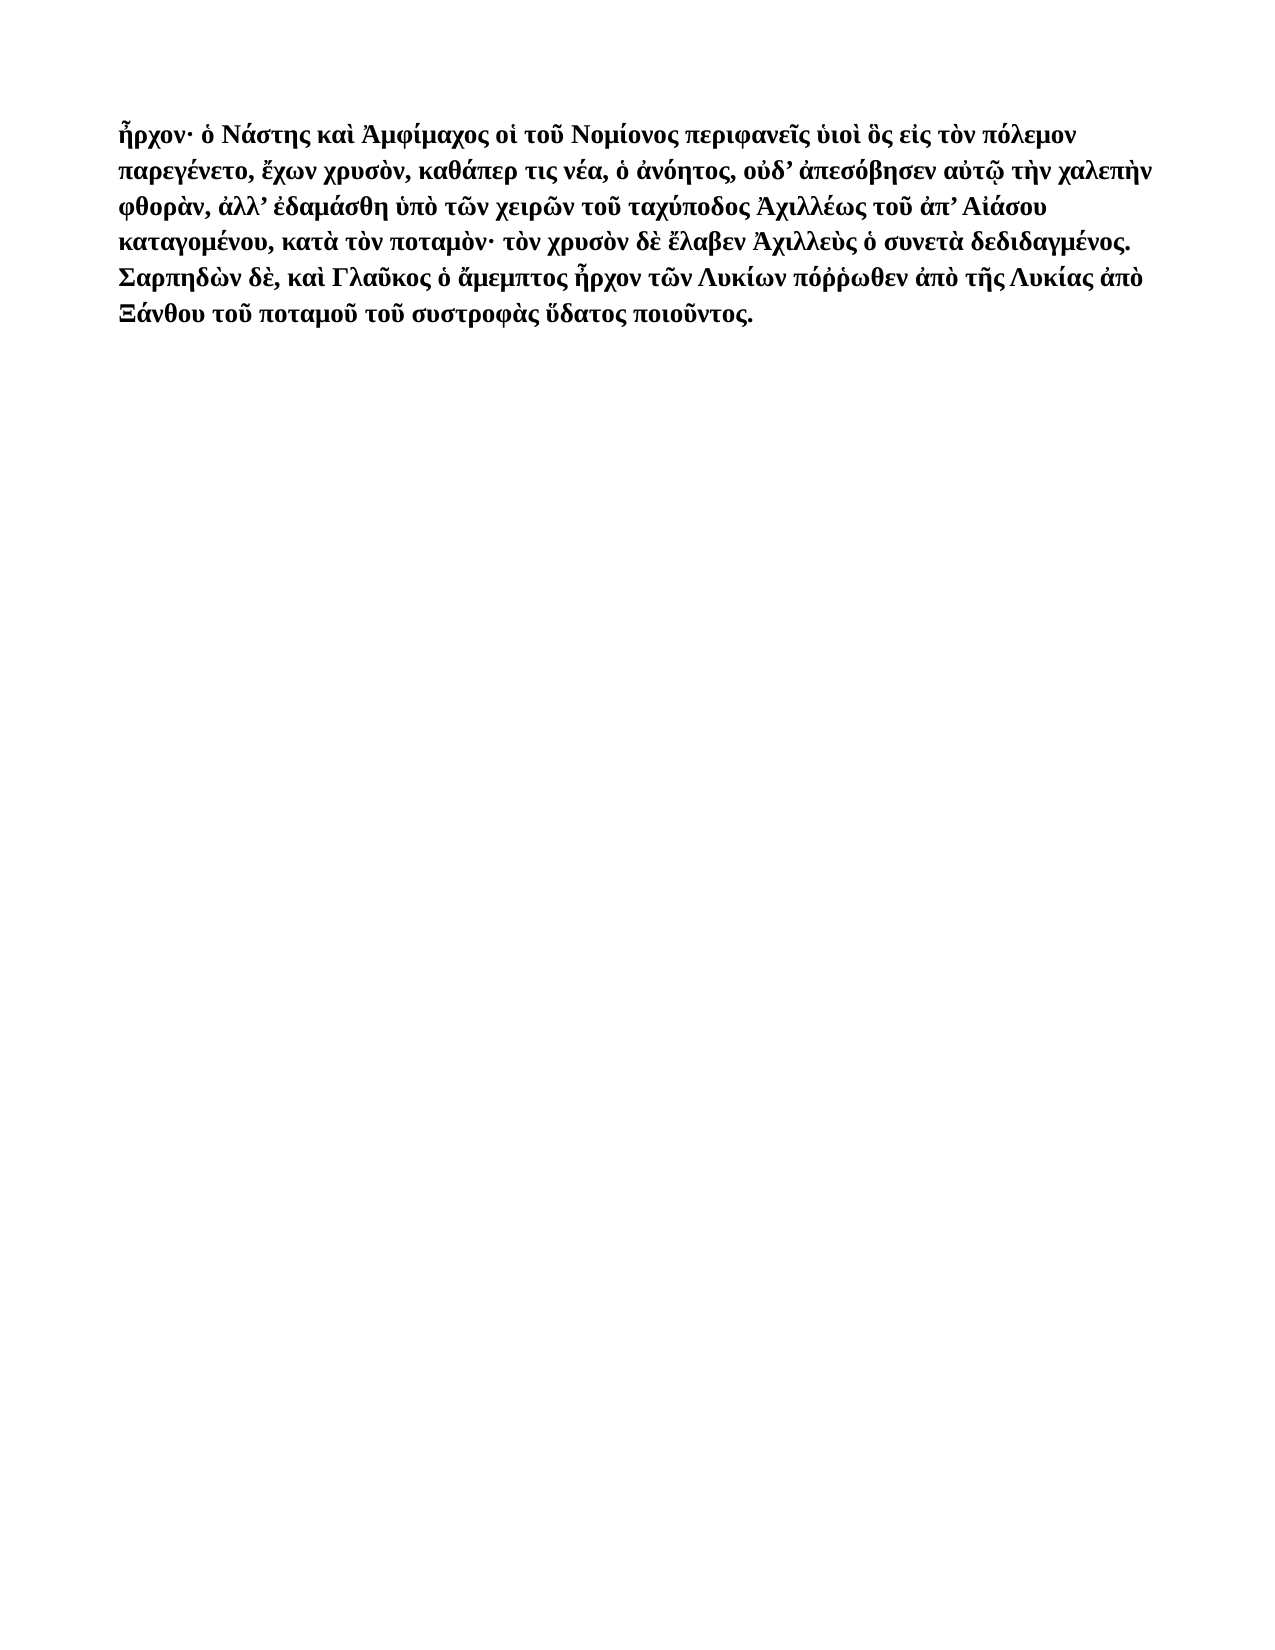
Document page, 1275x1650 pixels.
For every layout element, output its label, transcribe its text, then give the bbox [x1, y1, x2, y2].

text ἦρχον· ὁ Νάστης καὶ Ἀμφίμαχος οἱ τοῦ Νομίονος περιφανεῖς ὑιοὶ ὃς εἰς τὸν πόλεμον παρεγένετο, ἔχων χρυσὸν, καθάπερ τις νέα, ὁ ἀνόητος, οὐδ’ ἀπεσόβησεν αὐτῷ τὴν χαλεπὴν φθορὰν, ἀλλ’ ἐδαμάσθη ὑπὸ τῶν χειρῶν τοῦ ταχύποδος Ἀχιλλέως τοῦ ἀπ’ Αἰάσου καταγομένου, κατὰ τὸν ποταμὸν· τὸν χρυσὸν δὲ ἔλαβεν Ἀχιλλεὺς ὁ συνετὰ δεδιδαγμένος. Σαρπηδὼν δὲ, καὶ Γλαῦκος ὁ ἄμεμπτος ἦρχον τῶν Λυκίων πόῤῥωθεν ἀπὸ τῆς Λυκίας ἀπὸ Ξάνθου τοῦ ποταμοῦ τοῦ συστροφὰς ὕδατος ποιοῦντος. [118, 118, 1157, 328]
